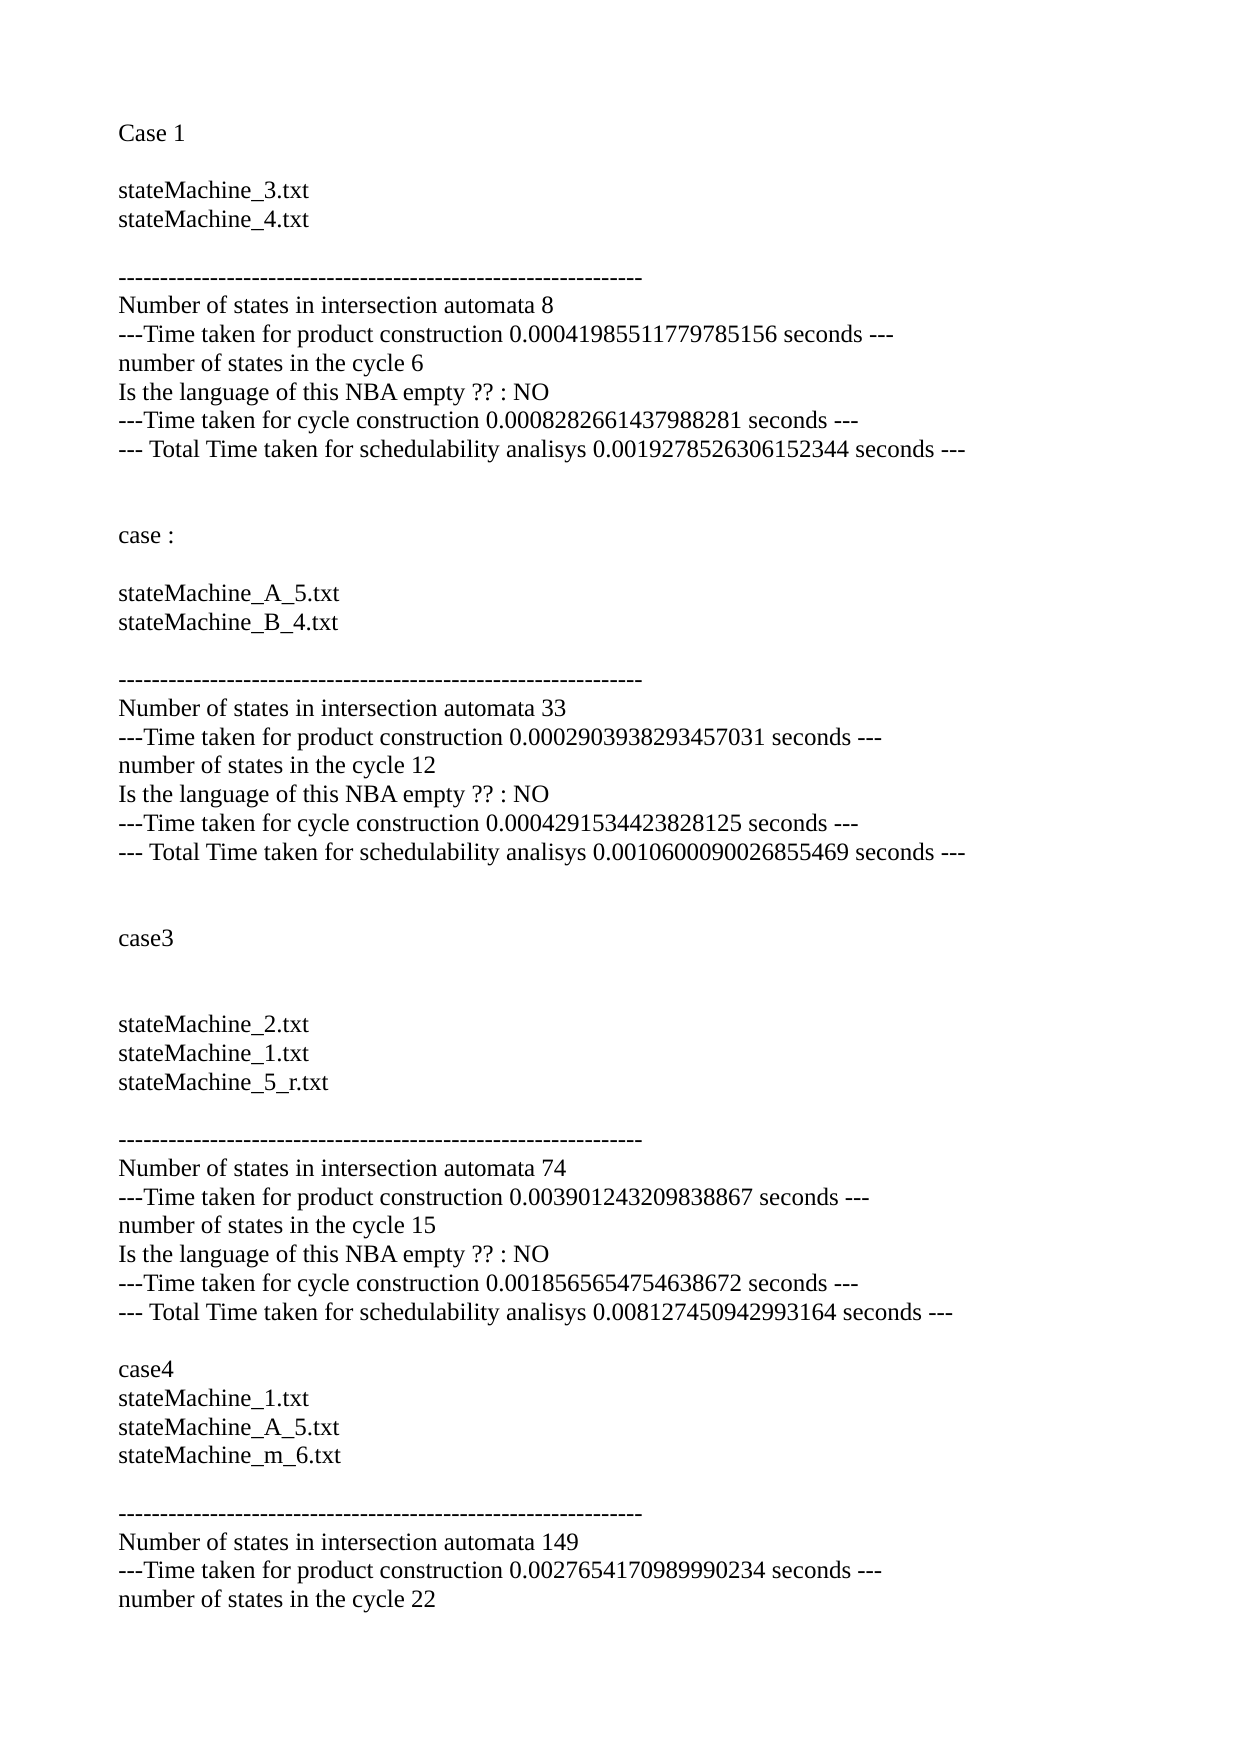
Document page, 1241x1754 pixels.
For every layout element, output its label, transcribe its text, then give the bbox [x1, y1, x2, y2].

text ---Time taken for product construction 0.00041985511779785156 seconds --- [118, 319, 1122, 348]
text ---Time taken for product construction 0.003901243209838867 seconds --- [118, 1182, 1122, 1211]
text Number of states in intersection automata 33 [118, 693, 1122, 722]
text Is the language of this NBA empty ?? : NO [118, 779, 1122, 808]
text number of states in the cycle 12 [118, 751, 1122, 779]
text stateMachine_1.txt [118, 1038, 1122, 1067]
text Number of states in intersection automata 8 [118, 291, 1122, 319]
text stateMachine_2.txt [118, 1009, 1122, 1038]
text --------------------------------------------------------------- [118, 262, 1122, 291]
text number of states in the cycle 15 [118, 1211, 1122, 1239]
text stateMachine_B_4.txt [118, 607, 1122, 636]
text stateMachine_1.txt [118, 1383, 1122, 1412]
text stateMachine_3.txt [118, 176, 1122, 204]
text Number of states in intersection automata 74 [118, 1153, 1122, 1182]
text case4 [118, 1354, 1122, 1383]
text stateMachine_m_6.txt [118, 1441, 1122, 1469]
text ---Time taken for cycle construction 0.0018565654754638672 seconds --- [118, 1268, 1122, 1297]
text --------------------------------------------------------------- [118, 1498, 1122, 1527]
text stateMachine_A_5.txt [118, 1412, 1122, 1441]
text number of states in the cycle 6 [118, 348, 1122, 377]
text number of states in the cycle 22 [118, 1584, 1122, 1613]
text --- Total Time taken for schedulability analisys 0.0010600090026855469 seconds --- [118, 837, 1122, 866]
text --------------------------------------------------------------- [118, 664, 1122, 693]
text case3 [118, 923, 1122, 952]
text ---Time taken for product construction 0.0002903938293457031 seconds --- [118, 722, 1122, 751]
text Is the language of this NBA empty ?? : NO [118, 377, 1122, 406]
text stateMachine_4.txt [118, 204, 1122, 233]
text --------------------------------------------------------------- [118, 1124, 1122, 1153]
text ---Time taken for product construction 0.0027654170989990234 seconds --- [118, 1556, 1122, 1584]
text case : [118, 521, 1122, 549]
text stateMachine_A_5.txt [118, 578, 1122, 607]
text ---Time taken for cycle construction 0.0008282661437988281 seconds --- [118, 406, 1122, 434]
text Case 1 [118, 118, 1122, 147]
text --- Total Time taken for schedulability analisys 0.008127450942993164 seconds --- [118, 1297, 1122, 1326]
text stateMachine_5_r.txt [118, 1067, 1122, 1096]
text --- Total Time taken for schedulability analisys 0.0019278526306152344 seconds --- [118, 434, 1122, 463]
text ---Time taken for cycle construction 0.0004291534423828125 seconds --- [118, 808, 1122, 837]
text Is the language of this NBA empty ?? : NO [118, 1239, 1122, 1268]
text Number of states in intersection automata 149 [118, 1527, 1122, 1556]
